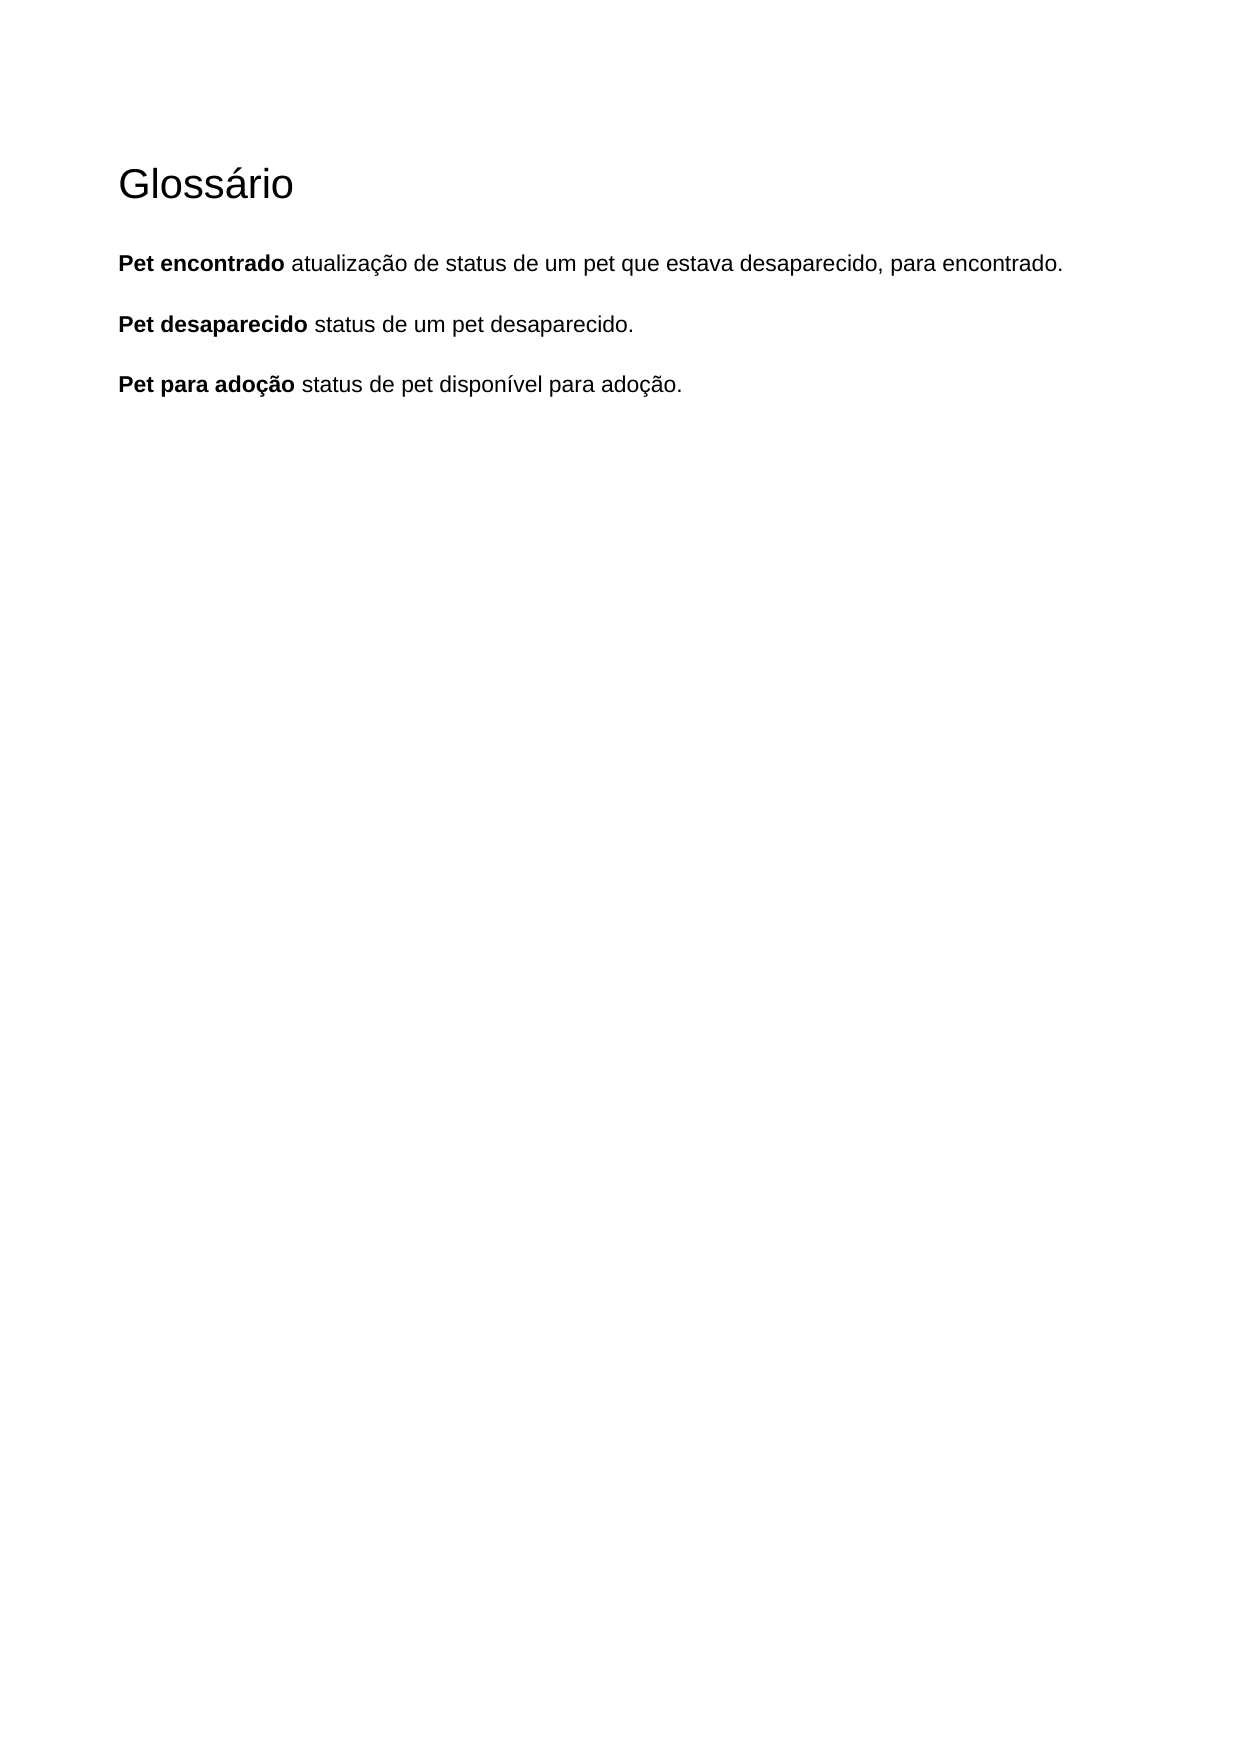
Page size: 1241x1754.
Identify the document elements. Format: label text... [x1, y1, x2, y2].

text Pet desaparecido status de um pet desaparecido. [118, 311, 1122, 337]
text Pet para adoção status de pet disponível para adoção. [118, 371, 1122, 398]
subtitle Glossário [118, 160, 1122, 208]
text Pet encontrado atualização de status de um pet que estava desaparecido, para encontrado. [118, 250, 1122, 277]
